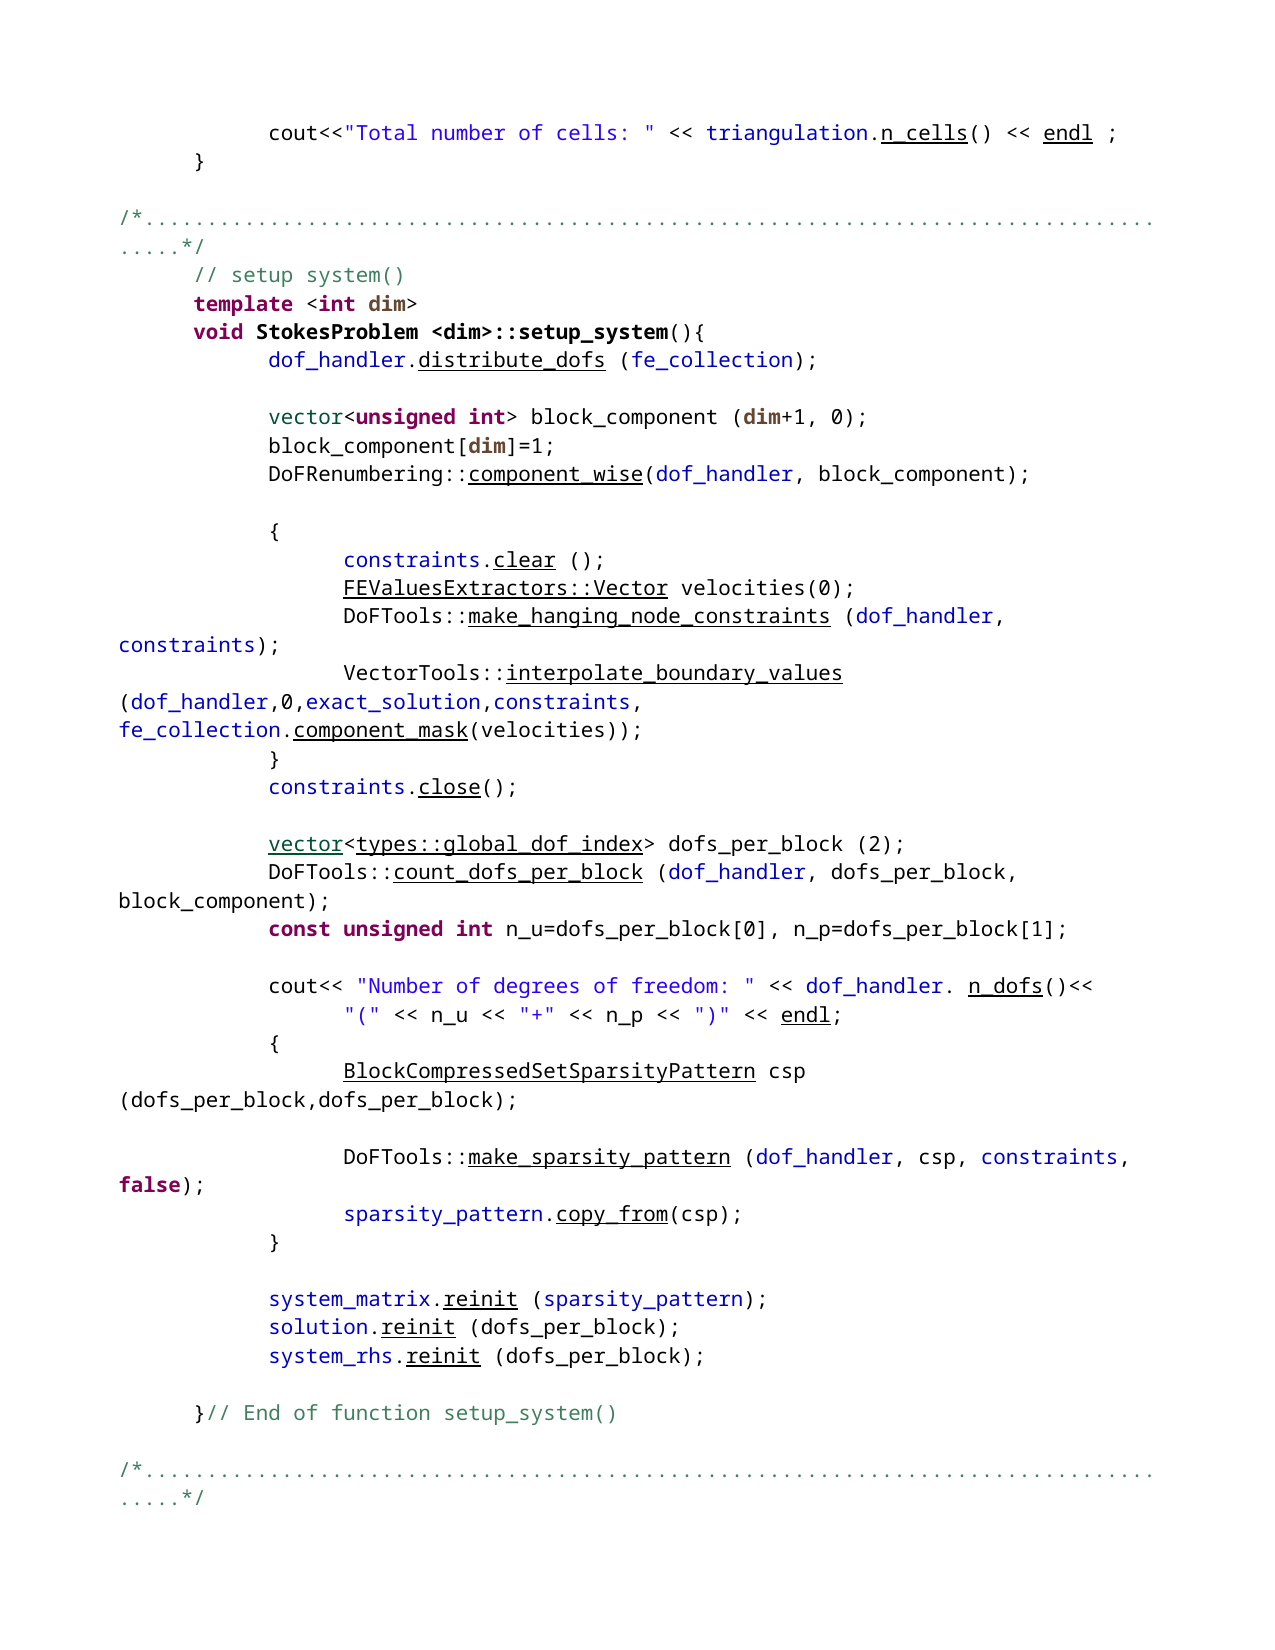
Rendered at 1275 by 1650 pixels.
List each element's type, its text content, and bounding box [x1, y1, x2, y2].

text // setup system() [118, 260, 1157, 289]
text DoFTools::make_hanging_node_constraints (dof_handler, constraints); [118, 602, 1157, 658]
text /*......................................................................................*/ [118, 1426, 1157, 1512]
text vector<unsigned int> block_component (dim+1, 0); [118, 402, 1157, 431]
text system_matrix.reinit (sparsity_pattern); [118, 1284, 1157, 1312]
text { [118, 516, 1157, 545]
text constraints.close(); [118, 772, 1157, 801]
text cout<<"Total number of cells: " << triangulation.n_cells() << endl ; [118, 118, 1157, 147]
text "(" << n_u << "+" << n_p << ")" << endl; [118, 1000, 1157, 1028]
text VectorTools::interpolate_boundary_values (dof_handler,0,exact_solution,constraints, fe_collection.component_mask(velocities)); [118, 658, 1157, 744]
text system_rhs.reinit (dofs_per_block); [118, 1341, 1157, 1369]
text DoFTools::count_dofs_per_block (dof_handler, dofs_per_block, block_component); [118, 857, 1157, 914]
text sparsity_pattern.copy_from(csp); [118, 1199, 1157, 1227]
text } [118, 1227, 1157, 1256]
text /*......................................................................................*/ [118, 175, 1157, 260]
text FEValuesExtractors::Vector velocities(0); [118, 573, 1157, 602]
text const unsigned int n_u=dofs_per_block[0], n_p=dofs_per_block[1]; [118, 914, 1157, 943]
text } [118, 147, 1157, 175]
text vector<types::global_dof_index> dofs_per_block (2); [118, 829, 1157, 857]
text { [118, 1028, 1157, 1057]
text DoFRenumbering::component_wise(dof_handler, block_component); [118, 459, 1157, 488]
text DoFTools::make_sparsity_pattern (dof_handler, csp, constraints, false); [118, 1142, 1157, 1199]
text cout<< "Number of degrees of freedom: " << dof_handler. n_dofs()<< [118, 971, 1157, 1000]
text } [118, 744, 1157, 772]
text dof_handler.distribute_dofs (fe_collection); [118, 346, 1157, 374]
text solution.reinit (dofs_per_block); [118, 1312, 1157, 1341]
text }// End of function setup_system() [118, 1398, 1157, 1426]
text template <int dim> [118, 289, 1157, 317]
text constraints.clear (); [118, 545, 1157, 573]
text void StokesProblem <dim>::setup_system(){ [118, 317, 1157, 346]
text BlockCompressedSetSparsityPattern csp (dofs_per_block,dofs_per_block); [118, 1057, 1157, 1113]
text block_component[dim]=1; [118, 431, 1157, 459]
